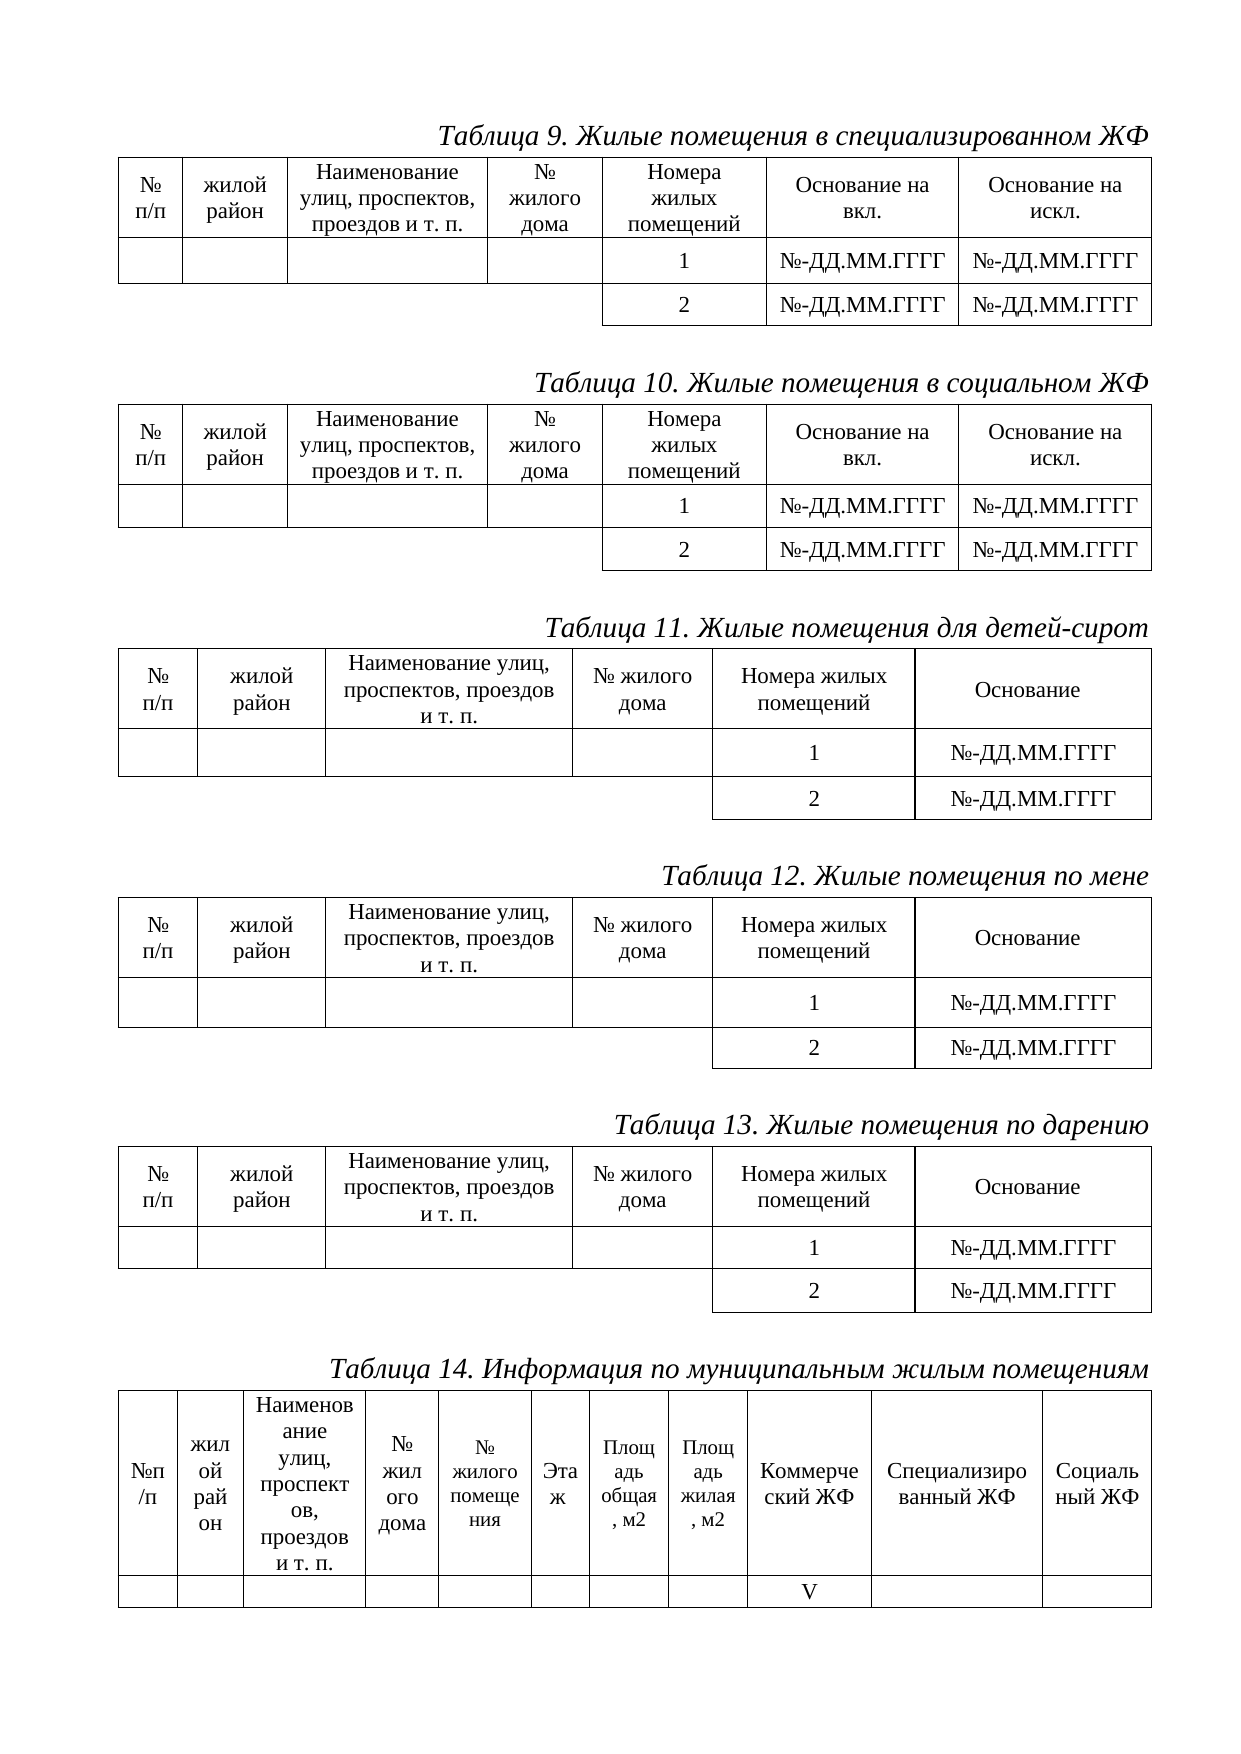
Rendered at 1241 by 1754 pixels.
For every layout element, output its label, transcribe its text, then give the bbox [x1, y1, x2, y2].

table_header Основание [916, 1147, 1151, 1226]
table_cell [119, 978, 197, 1027]
table_cell [183, 284, 287, 325]
table_header Основание на вкл. [767, 405, 958, 484]
table_cell [198, 777, 326, 819]
table_cell [573, 1227, 712, 1268]
table_header Площадь жилая, м2 [669, 1391, 747, 1575]
table_cell [532, 1576, 589, 1607]
table_cell [118, 528, 183, 570]
table_cell 1 [603, 485, 766, 527]
table_cell 2 [603, 284, 766, 325]
table_header жилой район [198, 1147, 325, 1226]
table_cell [118, 284, 183, 325]
text Таблица 9. Жилые помещения в специализированном ЖФ [231, 118, 1152, 152]
table_cell [118, 1028, 198, 1068]
table_cell [119, 729, 197, 776]
table_header Основание на вкл. [767, 158, 958, 237]
table_header Наименование улиц, проспектов, проездов и т. п. [288, 405, 487, 484]
table_cell 2 [713, 1269, 914, 1312]
table_cell [573, 729, 712, 776]
table_cell №-ДД.ММ.ГГГГ [959, 485, 1151, 527]
table_cell [573, 1269, 712, 1312]
table_cell [488, 528, 602, 570]
table_header жилой район [183, 405, 287, 484]
table_cell №-ДД.ММ.ГГГГ [767, 485, 958, 527]
table_header № п/п [119, 405, 182, 484]
table_header Номера жилых помещений [713, 1147, 914, 1226]
table_cell [118, 777, 198, 819]
table_cell [326, 1028, 572, 1068]
table_cell [287, 528, 488, 570]
table_header Этаж [532, 1391, 589, 1575]
table_header Площадь общая, м2 [590, 1391, 668, 1575]
table_cell [119, 1227, 197, 1268]
table_cell [288, 485, 487, 527]
table_cell [669, 1576, 747, 1607]
table_header жилой район [178, 1391, 243, 1575]
table_cell [1043, 1576, 1151, 1607]
table_header Коммерческий ЖФ [748, 1391, 871, 1575]
table_cell [872, 1576, 1042, 1607]
table_header № жилого помещения [439, 1391, 531, 1575]
text Таблица 12. Жилые помещения по мене [231, 858, 1152, 892]
table_cell №-ДД.ММ.ГГГГ [916, 729, 1151, 776]
table_header Наименование улиц, проспектов, проездов и т. п. [326, 649, 572, 728]
table_cell №-ДД.ММ.ГГГГ [916, 978, 1151, 1027]
table_header Номера жилых помещений [603, 158, 766, 237]
table_header № п/п [119, 158, 182, 237]
table_header Социальный ЖФ [1043, 1391, 1151, 1575]
table_cell 2 [603, 528, 766, 570]
table_header Основание на искл. [959, 405, 1151, 484]
table_cell [366, 1576, 438, 1607]
table_header №п/п [119, 1391, 177, 1575]
table_cell [244, 1576, 365, 1607]
table_header № п/п [119, 649, 197, 728]
table_cell [119, 1576, 177, 1607]
table_header Основание [916, 898, 1151, 977]
table_header Наименование улиц, проспектов, проездов и т. п. [288, 158, 487, 237]
table_header Номера жилых помещений [713, 649, 914, 728]
table_cell [573, 978, 712, 1027]
table_header № жилого дома [573, 1147, 712, 1226]
table_cell [183, 485, 287, 527]
table_cell [439, 1576, 531, 1607]
table_cell №-ДД.ММ.ГГГГ [916, 1227, 1151, 1268]
table_cell №-ДД.ММ.ГГГГ [916, 1028, 1151, 1068]
text Таблица 14. Информация по муниципальным жилым помещениям [231, 1351, 1152, 1385]
table_cell №-ДД.ММ.ГГГГ [767, 528, 958, 570]
table_cell [326, 777, 572, 819]
table_header Наименование улиц, проспектов, проездов и т. п. [326, 898, 572, 977]
table_cell [198, 729, 325, 776]
table_cell [288, 238, 487, 283]
table_cell [573, 777, 712, 819]
table_cell [198, 1028, 326, 1068]
table_cell 1 [713, 1227, 914, 1268]
table_cell [198, 978, 325, 1027]
table_header № п/п [119, 898, 197, 977]
table_cell [119, 485, 182, 527]
table_cell [326, 978, 572, 1027]
table_cell №-ДД.ММ.ГГГГ [767, 284, 958, 325]
table_cell V [748, 1576, 871, 1607]
text Таблица 10. Жилые помещения в социальном ЖФ [231, 365, 1152, 398]
table_cell №-ДД.ММ.ГГГГ [959, 284, 1151, 325]
table_cell [287, 284, 488, 325]
table_header жилой район [183, 158, 287, 237]
table_cell 1 [603, 238, 766, 283]
table_cell [183, 238, 287, 283]
table_header № жилого дома [366, 1391, 438, 1575]
table_cell [573, 1028, 712, 1068]
table_header жилой район [198, 649, 325, 728]
table_cell [326, 1227, 572, 1268]
table_cell [590, 1576, 668, 1607]
table_cell [118, 1269, 198, 1312]
table_cell [198, 1269, 326, 1312]
table_header № жилого дома [573, 898, 712, 977]
text Таблица 11. Жилые помещения для детей-сирот [231, 610, 1152, 643]
table_cell [198, 1227, 325, 1268]
table_cell 1 [713, 978, 914, 1027]
table_cell [488, 284, 602, 325]
table_header Наименование улиц, проспектов, проездов и т. п. [326, 1147, 572, 1226]
table_cell [488, 485, 602, 527]
table_cell [326, 729, 572, 776]
table_header Основание [916, 649, 1151, 728]
table_cell [326, 1269, 572, 1312]
table_cell №-ДД.ММ.ГГГГ [916, 777, 1151, 819]
table_cell №-ДД.ММ.ГГГГ [959, 528, 1151, 570]
table_cell №-ДД.ММ.ГГГГ [916, 1269, 1151, 1312]
table_header Номера жилых помещений [603, 405, 766, 484]
table_header Наименование улиц, проспектов, проездов и т. п. [244, 1391, 365, 1575]
table_cell [488, 238, 602, 283]
table_header № жилого дома [573, 649, 712, 728]
table_cell 1 [713, 729, 914, 776]
table_cell №-ДД.ММ.ГГГГ [767, 238, 958, 283]
text Таблица 13. Жилые помещения по дарению [231, 1107, 1152, 1141]
table_header Основание на искл. [959, 158, 1151, 237]
table_cell 2 [713, 777, 914, 819]
table_header Специализированный ЖФ [872, 1391, 1042, 1575]
table_header № п/п [119, 1147, 197, 1226]
table_header № жилого дома [488, 405, 602, 484]
table_header № жилого дома [488, 158, 602, 237]
table_cell [183, 528, 287, 570]
table_cell 2 [713, 1028, 914, 1068]
table_header Номера жилых помещений [713, 898, 914, 977]
table_cell [178, 1576, 243, 1607]
table_header жилой район [198, 898, 325, 977]
table_cell №-ДД.ММ.ГГГГ [959, 238, 1151, 283]
table_cell [119, 238, 182, 283]
